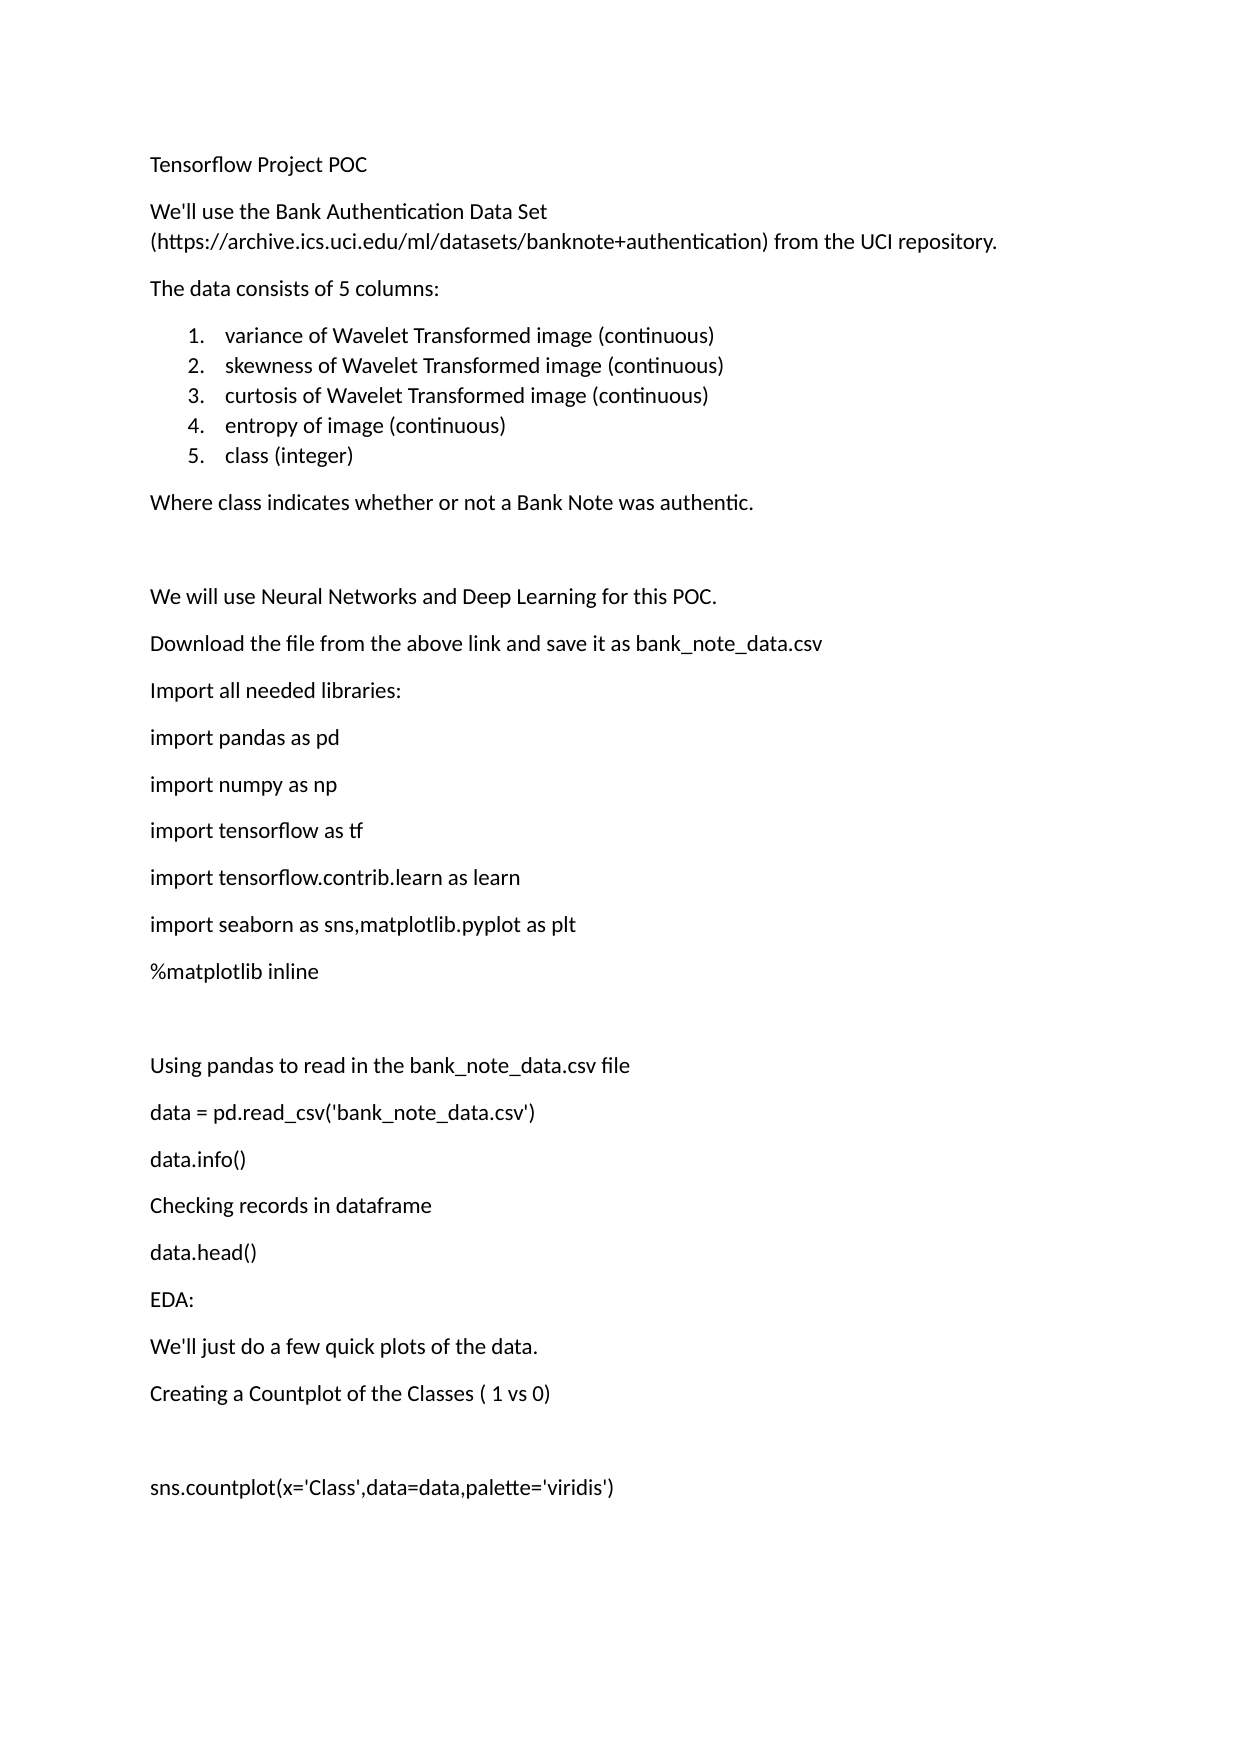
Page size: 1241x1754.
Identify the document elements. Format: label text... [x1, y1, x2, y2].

text import numpy as np [150, 770, 1090, 798]
text Creating a Countplot of the Classes ( 1 vs 0) [150, 1379, 1090, 1407]
text Where class indicates whether or not a Bank Note was authentic. [150, 488, 1090, 517]
text Using pandas to read in the bank_note_data.csv file [150, 1051, 1090, 1079]
list variance of Wavelet Transformed image (continuous) [187, 321, 1090, 349]
text Tensorflow Project POC [150, 150, 1090, 178]
text import pandas as pd [150, 723, 1090, 751]
text Checking records in dataframe [150, 1192, 1090, 1220]
text import seaborn as sns,matplotlib.pyplot as plt [150, 910, 1090, 938]
text The data consists of 5 columns: [150, 274, 1090, 302]
text Import all needed libraries: [150, 676, 1090, 704]
list entropy of image (continuous) [187, 411, 1090, 439]
text import tensorflow as tf [150, 817, 1090, 845]
text sns.countplot(x='Class',data=data,palette='viridis') [150, 1473, 1090, 1501]
text We'll use the Bank Authentication Data Set (https://archive.ics.uci.edu/ml/datasets/banknote+authentication) from the UCI repository. [150, 197, 1090, 255]
text data.info() [150, 1145, 1090, 1173]
list curtosis of Wavelet Transformed image (continuous) [187, 381, 1090, 409]
text data = pd.read_csv('bank_note_data.csv') [150, 1098, 1090, 1126]
text We will use Neural Networks and Deep Learning for this POC. [150, 582, 1090, 610]
text import tensorflow.contrib.learn as learn [150, 863, 1090, 892]
text Download the file from the above link and save it as bank_note_data.csv [150, 629, 1090, 657]
text data.head() [150, 1238, 1090, 1267]
list class (integer) [187, 442, 1090, 470]
list skewness of Wavelet Transformed image (continuous) [187, 351, 1090, 379]
text We'll just do a few quick plots of the data. [150, 1332, 1090, 1360]
text %matplotlib inline [150, 957, 1090, 985]
text EDA: [150, 1285, 1090, 1313]
